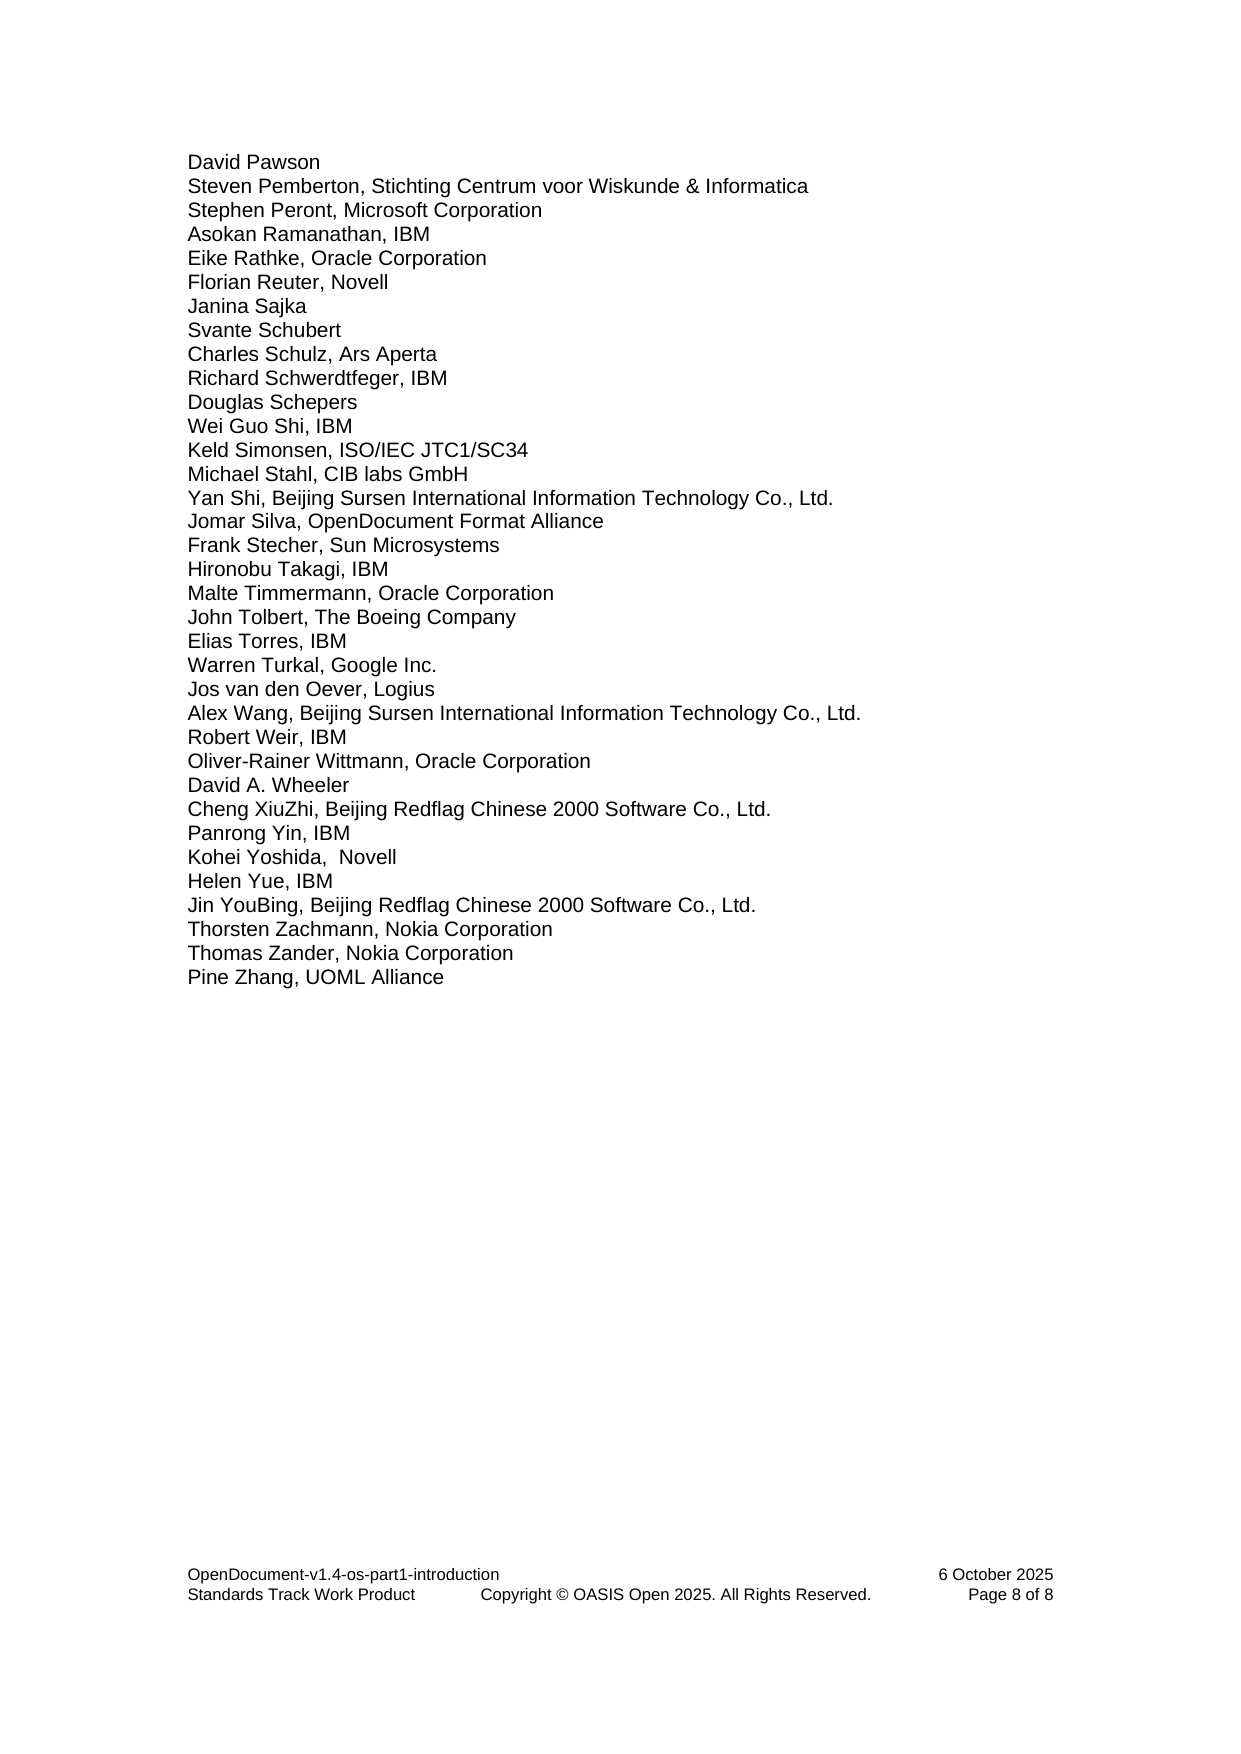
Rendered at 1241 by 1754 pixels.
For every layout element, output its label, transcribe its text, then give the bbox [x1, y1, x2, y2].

text Michael Stahl, CIB labs GmbH [187, 461, 1053, 485]
text Elias Torres, IBM [187, 629, 1053, 653]
text Frank Stecher, Sun Microsystems [187, 533, 1053, 557]
text Jin YouBing, Beijing Redflag Chinese 2000 Software Co., Ltd. [187, 893, 1053, 917]
text Steven Pemberton, Stichting Centrum voor Wiskunde & Informatica [187, 174, 1053, 198]
text Jomar Silva, OpenDocument Format Alliance [187, 509, 1053, 533]
text Jos van den Oever, Logius [187, 677, 1053, 701]
text Panrong Yin, IBM [187, 821, 1053, 845]
text Cheng XiuZhi, Beijing Redflag Chinese 2000 Software Co., Ltd. [187, 797, 1053, 821]
text Thomas Zander, Nokia Corporation [187, 941, 1053, 964]
text Kohei Yoshida, Novell [187, 845, 1053, 869]
text Yan Shi, Beijing Sursen International Information Technology Co., Ltd. [187, 485, 1053, 509]
text Eike Rathke, Oracle Corporation [187, 246, 1053, 270]
text David A. Wheeler [187, 773, 1053, 797]
text Svante Schubert [187, 318, 1053, 342]
text Janina Sajka [187, 294, 1053, 318]
text Charles Schulz, Ars Aperta [187, 342, 1053, 366]
text Malte Timmermann, Oracle Corporation [187, 581, 1053, 605]
text Richard Schwerdtfeger, IBM [187, 366, 1053, 389]
text Pine Zhang, UOML Alliance [187, 964, 1053, 988]
text Robert Weir, IBM [187, 725, 1053, 749]
text Asokan Ramanathan, IBM [187, 222, 1053, 246]
text Warren Turkal, Google Inc. [187, 653, 1053, 677]
text Florian Reuter, Novell [187, 270, 1053, 294]
text David Pawson [187, 150, 1053, 174]
text John Tolbert, The Boeing Company [187, 605, 1053, 629]
text Stephen Peront, Microsoft Corporation [187, 198, 1053, 222]
text Douglas Schepers [187, 389, 1053, 413]
text Alex Wang, Beijing Sursen International Information Technology Co., Ltd. [187, 701, 1053, 725]
text Hironobu Takagi, IBM [187, 557, 1053, 581]
text Oliver-Rainer Wittmann, Oracle Corporation [187, 749, 1053, 773]
text Wei Guo Shi, IBM [187, 413, 1053, 437]
text Helen Yue, IBM [187, 869, 1053, 893]
text Thorsten Zachmann, Nokia Corporation [187, 917, 1053, 941]
text Keld Simonsen, ISO/IEC JTC1/SC34 [187, 437, 1053, 461]
